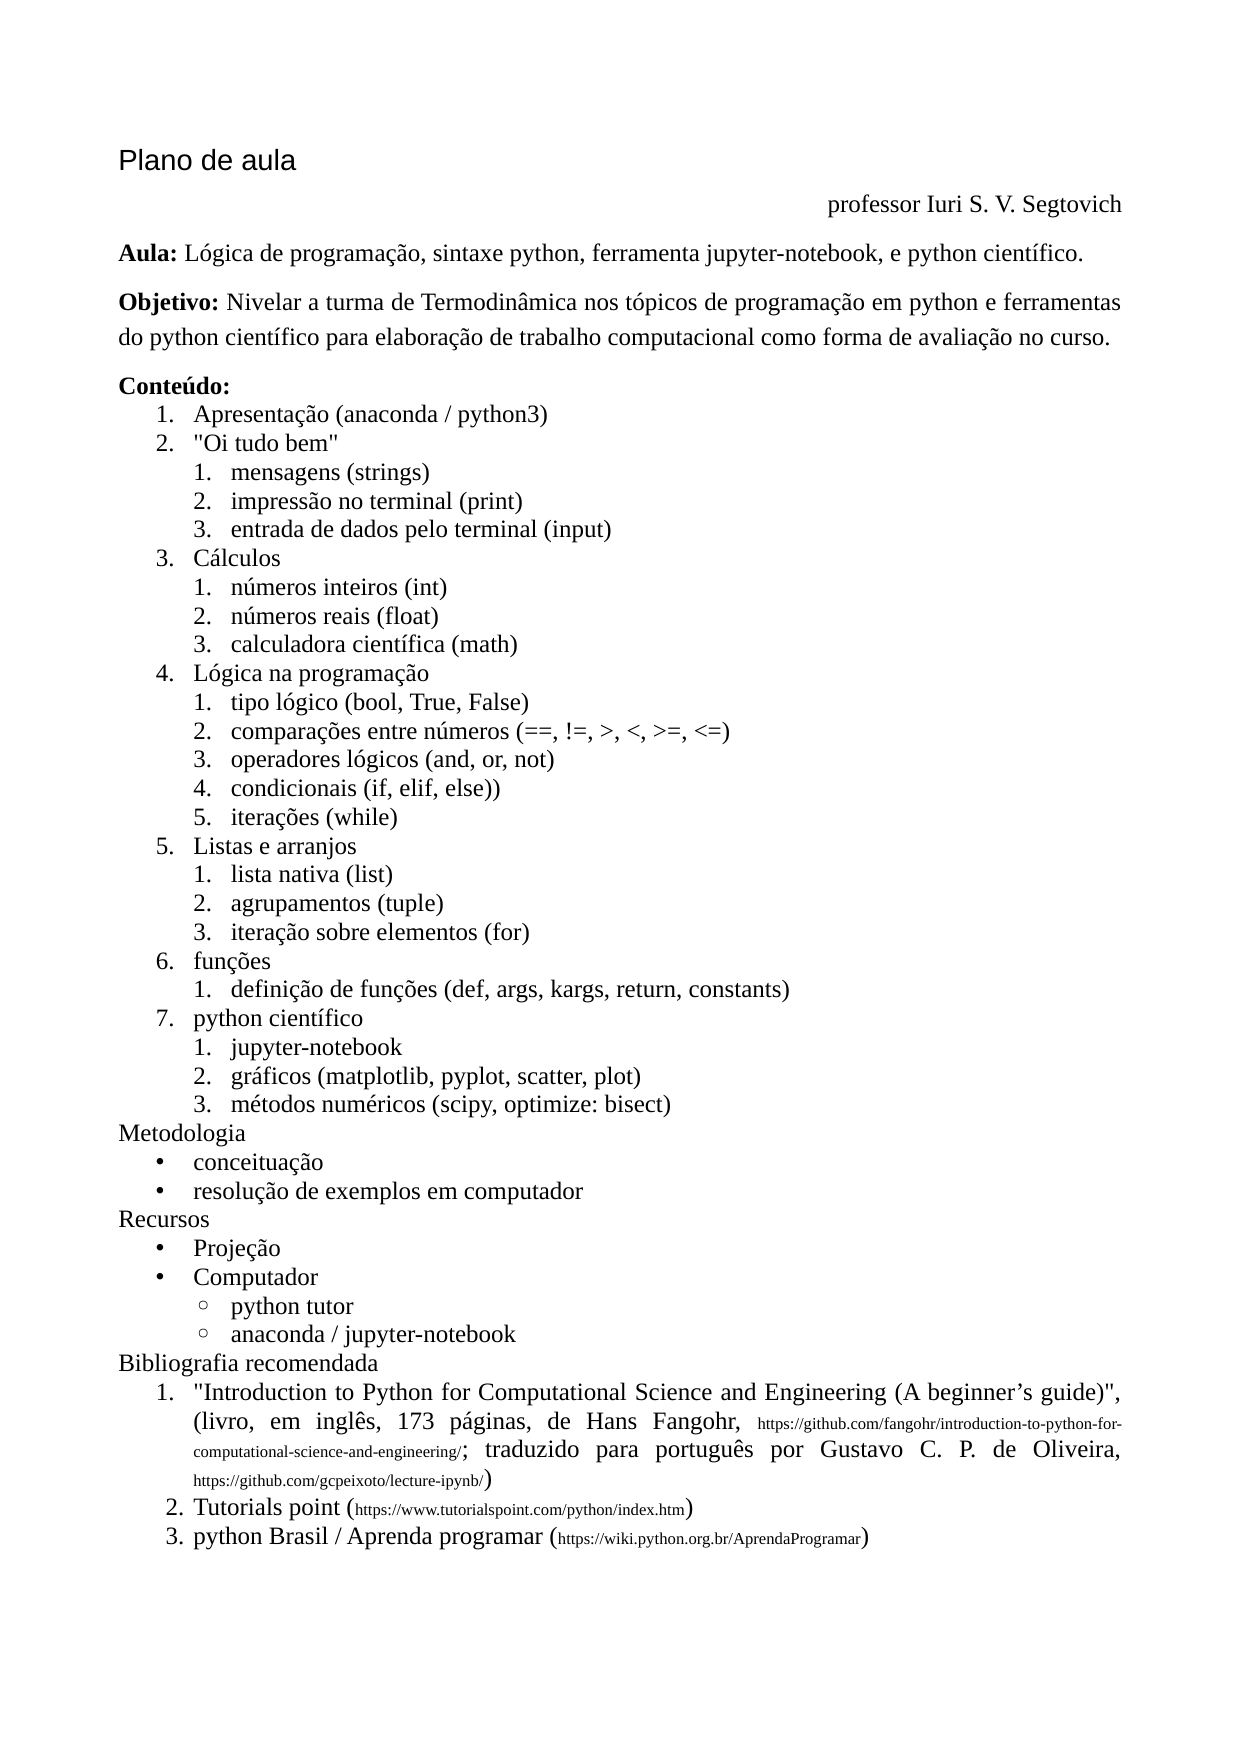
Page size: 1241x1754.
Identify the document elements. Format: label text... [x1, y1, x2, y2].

list python Brasil / Aprenda programar (https://wiki.python.org.br/AprendaProgramar) [165, 1521, 1122, 1549]
list anaconda / jupyter-notebook [193, 1319, 1122, 1348]
subtitle Plano de aula [118, 143, 1122, 177]
list Cálculos [156, 543, 1122, 572]
text Conteúdo: [118, 371, 1122, 399]
list agrupamentos (tuple) [193, 888, 1122, 917]
list entrada de dados pelo terminal (input) [193, 514, 1122, 543]
text Recursos [118, 1204, 1122, 1233]
list "Introduction to Python for Computational Science and Engineering (A beginner’s guide)", (livro, em inglês, 173 páginas, de Hans Fangohr, https://github.com/fangohr/introduction-to-python-for-computational-science-and-engineering/; traduzido para português por Gustavo C. P. de Oliveira, https://github.com/gcpeixoto/lecture-ipynb/) [156, 1377, 1122, 1492]
list iteração sobre elementos (for) [193, 917, 1122, 946]
list gráficos (matplotlib, pyplot, scatter, plot) [193, 1061, 1122, 1089]
list números inteiros (int) [193, 572, 1122, 601]
list Lógica na programação [156, 658, 1122, 687]
list Projeção [156, 1233, 1122, 1262]
list mensagens (strings) [193, 457, 1122, 486]
list iterações (while) [193, 802, 1122, 831]
list jupyter-notebook [193, 1032, 1122, 1061]
list python tutor [193, 1291, 1122, 1319]
list métodos numéricos (scipy, optimize: bisect) [193, 1089, 1122, 1118]
text professor Iuri S. V. Segtovich [118, 189, 1122, 218]
list Tutorials point (https://www.tutorialspoint.com/python/index.htm) [165, 1492, 1122, 1521]
list funções [156, 946, 1122, 974]
list Listas e arranjos [156, 831, 1122, 859]
list lista nativa (list) [193, 859, 1122, 888]
list tipo lógico (bool, True, False) [193, 687, 1122, 716]
list conceituação [156, 1147, 1122, 1176]
text Metodologia [118, 1118, 1122, 1147]
list resolução de exemplos em computador [156, 1176, 1122, 1204]
text Aula: Lógica de programação, sintaxe python, ferramenta jupyter-notebook, e python científico. [118, 238, 1122, 267]
list comparações entre números (==, !=, >, <, >=, <=) [193, 716, 1122, 744]
list calculadora científica (math) [193, 629, 1122, 658]
list Computador [156, 1262, 1122, 1291]
list Apresentação (anaconda / python3) [156, 399, 1122, 428]
list números reais (float) [193, 601, 1122, 629]
text Objetivo: Nivelar a turma de Termodinâmica nos tópicos de programação em python e ferramentas do python científico para elaboração de trabalho computacional como forma de avaliação no curso. [118, 287, 1122, 351]
list operadores lógicos (and, or, not) [193, 744, 1122, 773]
list python científico [156, 1003, 1122, 1032]
list condicionais (if, elif, else)) [193, 773, 1122, 802]
list "Oi tudo bem" [156, 428, 1122, 457]
list definição de funções (def, args, kargs, return, constants) [193, 974, 1122, 1003]
text Bibliografia recomendada [118, 1348, 1122, 1377]
list impressão no terminal (print) [193, 486, 1122, 514]
